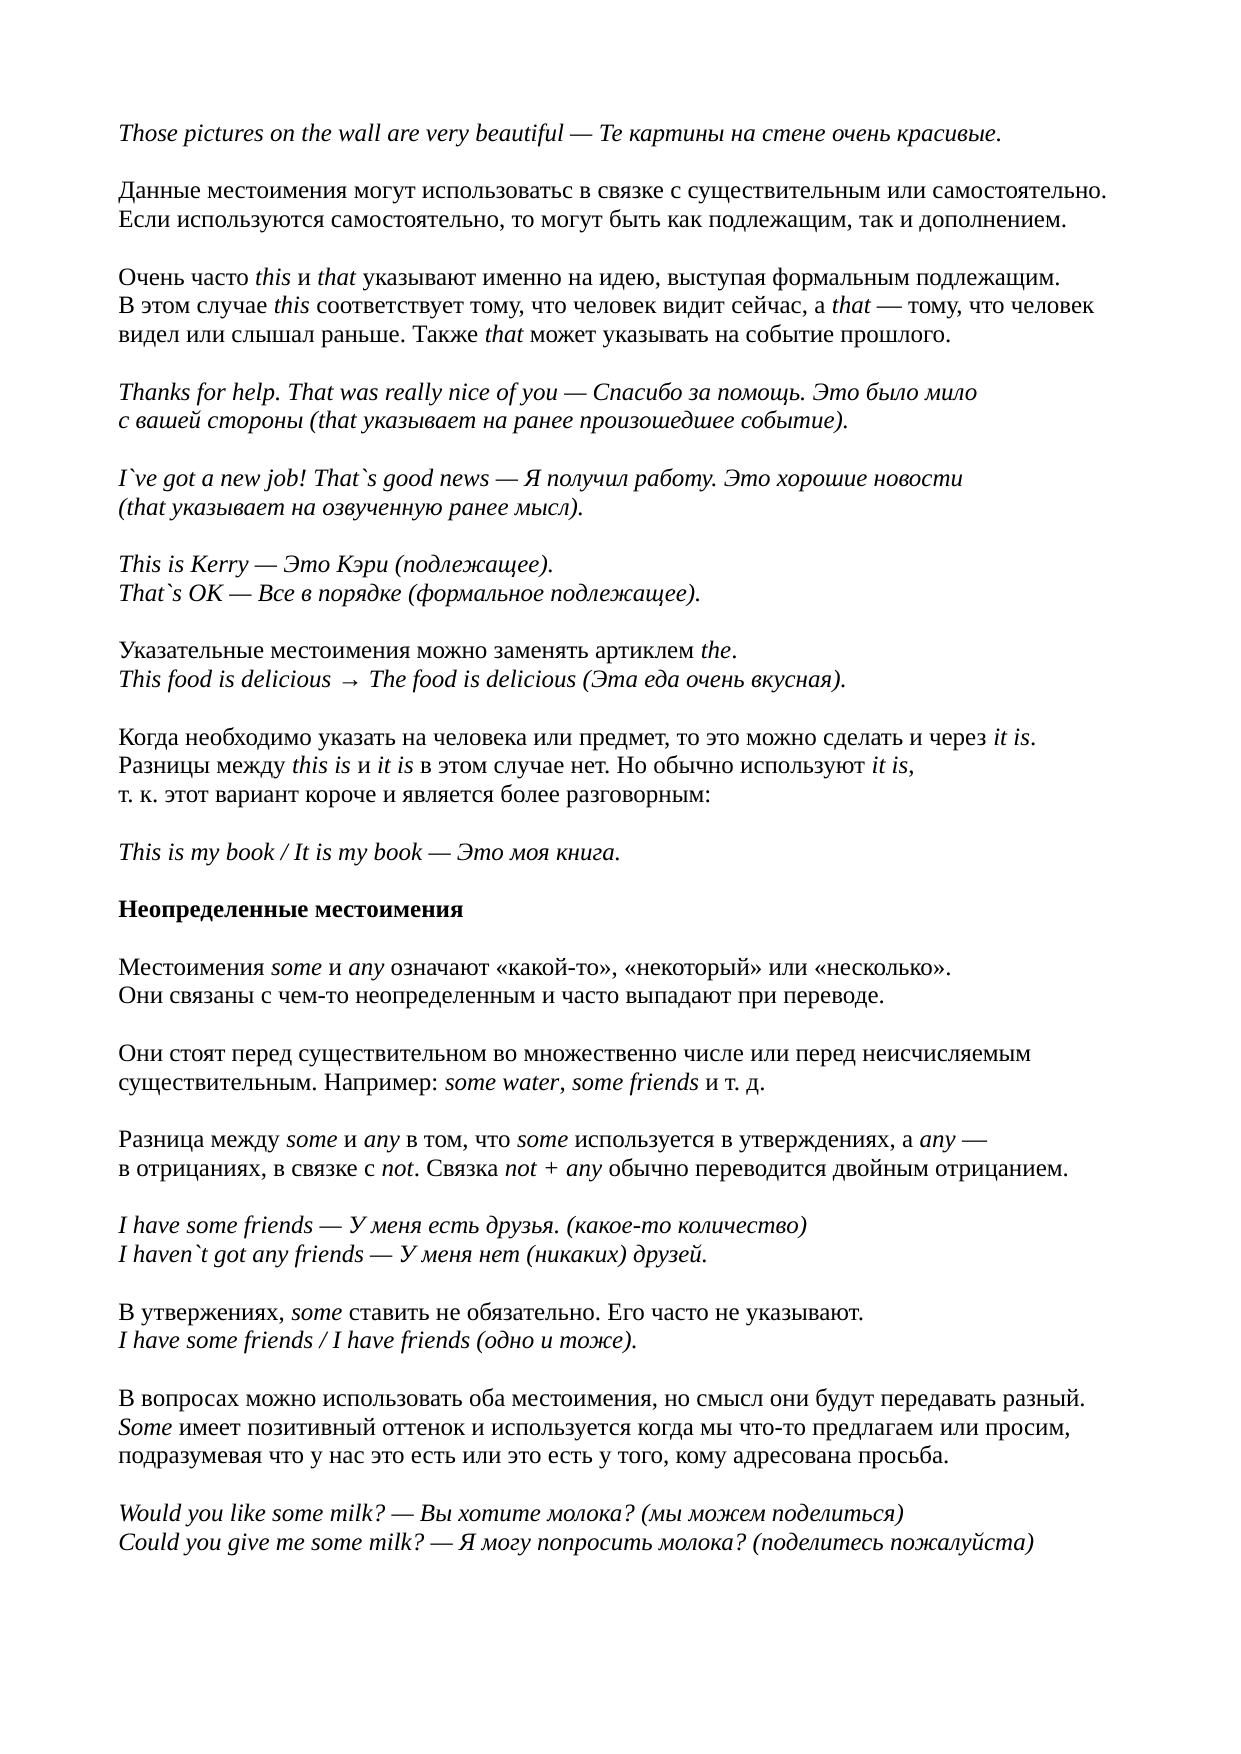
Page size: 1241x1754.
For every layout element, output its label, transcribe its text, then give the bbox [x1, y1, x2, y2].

text I haven`t got any friends — У меня нет (никаких) друзей. [118, 1239, 1122, 1268]
text Those pictures on the wall are very beautiful — Те картины на стене очень красивые. [118, 118, 1122, 147]
text т. к. этот вариант короче и является более разговорным: [118, 779, 1122, 808]
text Would you like some milk? — Вы хотите молока? (мы можем поделиться) [118, 1498, 1122, 1527]
text Когда необходимо указать на человека или предмет, то это можно сделать и через it is. Разницы между this is и it is в этом случае нет. Но обычно используют it is, [118, 722, 1122, 779]
text Разница между some и any в том, что some используется в утверждениях, а any — [118, 1124, 1122, 1153]
text (that указывает на озвученную ранее мысл). [118, 492, 1122, 521]
text Данные местоимения могут использоватьс в связке с существительным или самостоятельно. [118, 176, 1122, 204]
text Неопределенные местоимения [118, 894, 1122, 923]
text I have some friends — У меня есть друзья. (какое-то количество) [118, 1211, 1122, 1239]
text Could you give me some milk? — Я могу попросить молока? (поделитесь пожалуйста) [118, 1527, 1122, 1556]
text В вопросах можно использовать оба местоимения, но смысл они будут передавать разный. [118, 1383, 1122, 1412]
text This food is delicious → The food is delicious (Эта еда очень вкусная). [118, 664, 1122, 693]
text This is my book / It is my book — Это моя книга. [118, 837, 1122, 866]
text Some имеет позитивный оттенок и используется когда мы что-то предлагаем или просим, подразумевая что у нас это есть или это есть у того, кому адресована просьба. [118, 1412, 1122, 1469]
text That`s OK — Все в порядке (формальное подлежащее). [118, 578, 1122, 607]
text с вашей стороны (that указывает на ранее произошедшее событие). [118, 406, 1122, 434]
text в отрицаниях, в связке с not. Связка not + any обычно переводится двойным отрицанием. [118, 1153, 1122, 1182]
text I`ve got a new job! That`s good news — Я получил работу. Это хорошие новости [118, 463, 1122, 492]
text Если используются самостоятельно, то могут быть как подлежащим, так и дополнением. [118, 204, 1122, 233]
text Они стоят перед существительном во множественно числе или перед неисчисляемым существительным. Например: some water, some friends и т. д. [118, 1038, 1122, 1096]
text Они связаны с чем-то неопределенным и часто выпадают при переводе. [118, 981, 1122, 1009]
text В этом случае this соответствует тому, что человек видит сейчас, а that — тому, что человек видел или слышал раньше. Также that может указывать на событие прошлого. [118, 291, 1122, 348]
text Очень часто this и that указывают именно на идею, выступая формальным подлежащим. [118, 262, 1122, 291]
text This is Kerry — Это Кэри (подлежащее). [118, 549, 1122, 578]
text Местоимения some и any означают «какой-то», «некоторый» или «несколько». [118, 952, 1122, 981]
text В утвержениях, some ставить не обязательно. Его часто не указывают. [118, 1297, 1122, 1326]
text I have some friends / I have friends (одно и тоже). [118, 1326, 1122, 1354]
text Указательные местоимения можно заменять артиклем the. [118, 636, 1122, 664]
text Thanks for help. That was really nice of you — Спасибо за помощь. Это было мило [118, 377, 1122, 406]
